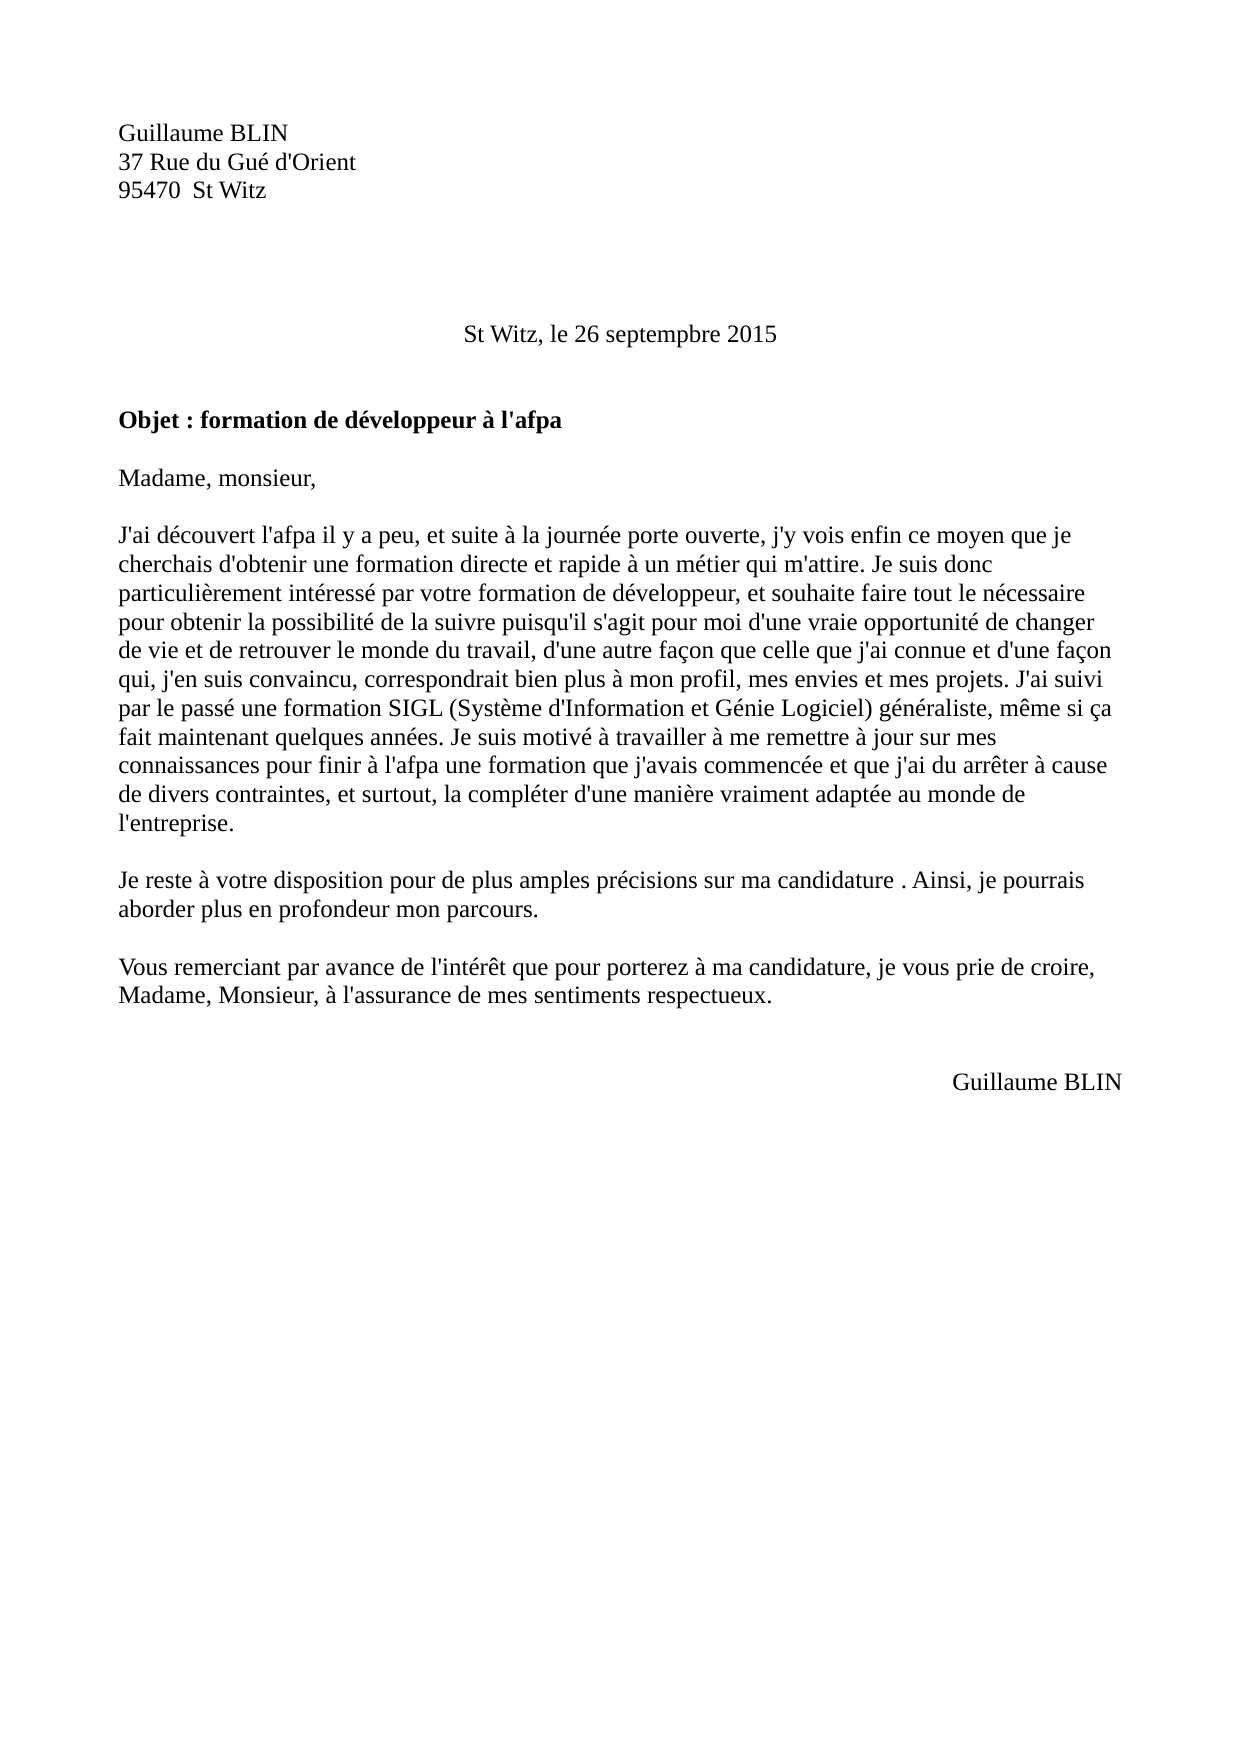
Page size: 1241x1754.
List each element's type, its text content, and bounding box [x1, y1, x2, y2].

text Guillaume BLIN [118, 118, 1122, 147]
text St Witz, le 26 septempbre 2015 [118, 319, 1122, 348]
text Vous remerciant par avance de l'intérêt que pour porterez à ma candidature, je vous prie de croire, Madame, Monsieur, à l'assurance de mes sentiments respectueux. [118, 952, 1122, 1009]
text Je reste à votre disposition pour de plus amples précisions sur ma candidature . Ainsi, je pourrais aborder plus en profondeur mon parcours. [118, 866, 1122, 923]
text Objet : formation de développeur à l'afpa [118, 406, 1122, 434]
text Guillaume BLIN [118, 1067, 1122, 1096]
text 95470 St Witz [118, 176, 1122, 204]
text J'ai découvert l'afpa il y a peu, et suite à la journée porte ouverte, j'y vois enfin ce moyen que je cherchais d'obtenir une formation directe et rapide à un métier qui m'attire. Je suis donc particulièrement intéressé par votre formation de développeur, et souhaite faire tout le nécessaire pour obtenir la possibilité de la suivre puisqu'il s'agit pour moi d'une vraie opportunité de changer de vie et de retrouver le monde du travail, d'une autre façon que celle que j'ai connue et d'une façon qui, j'en suis convaincu, correspondrait bien plus à mon profil, mes envies et mes projets. J'ai suivi par le passé une formation SIGL (Système d'Information et Génie Logiciel) généraliste, même si ça fait maintenant quelques années. Je suis motivé à travailler à me remettre à jour sur mes connaissances pour finir à l'afpa une formation que j'avais commencée et que j'ai du arrêter à cause de divers contraintes, et surtout, la compléter d'une manière vraiment adaptée au monde de l'entreprise. [118, 521, 1122, 837]
text 37 Rue du Gué d'Orient [118, 147, 1122, 176]
text Madame, monsieur, [118, 463, 1122, 492]
